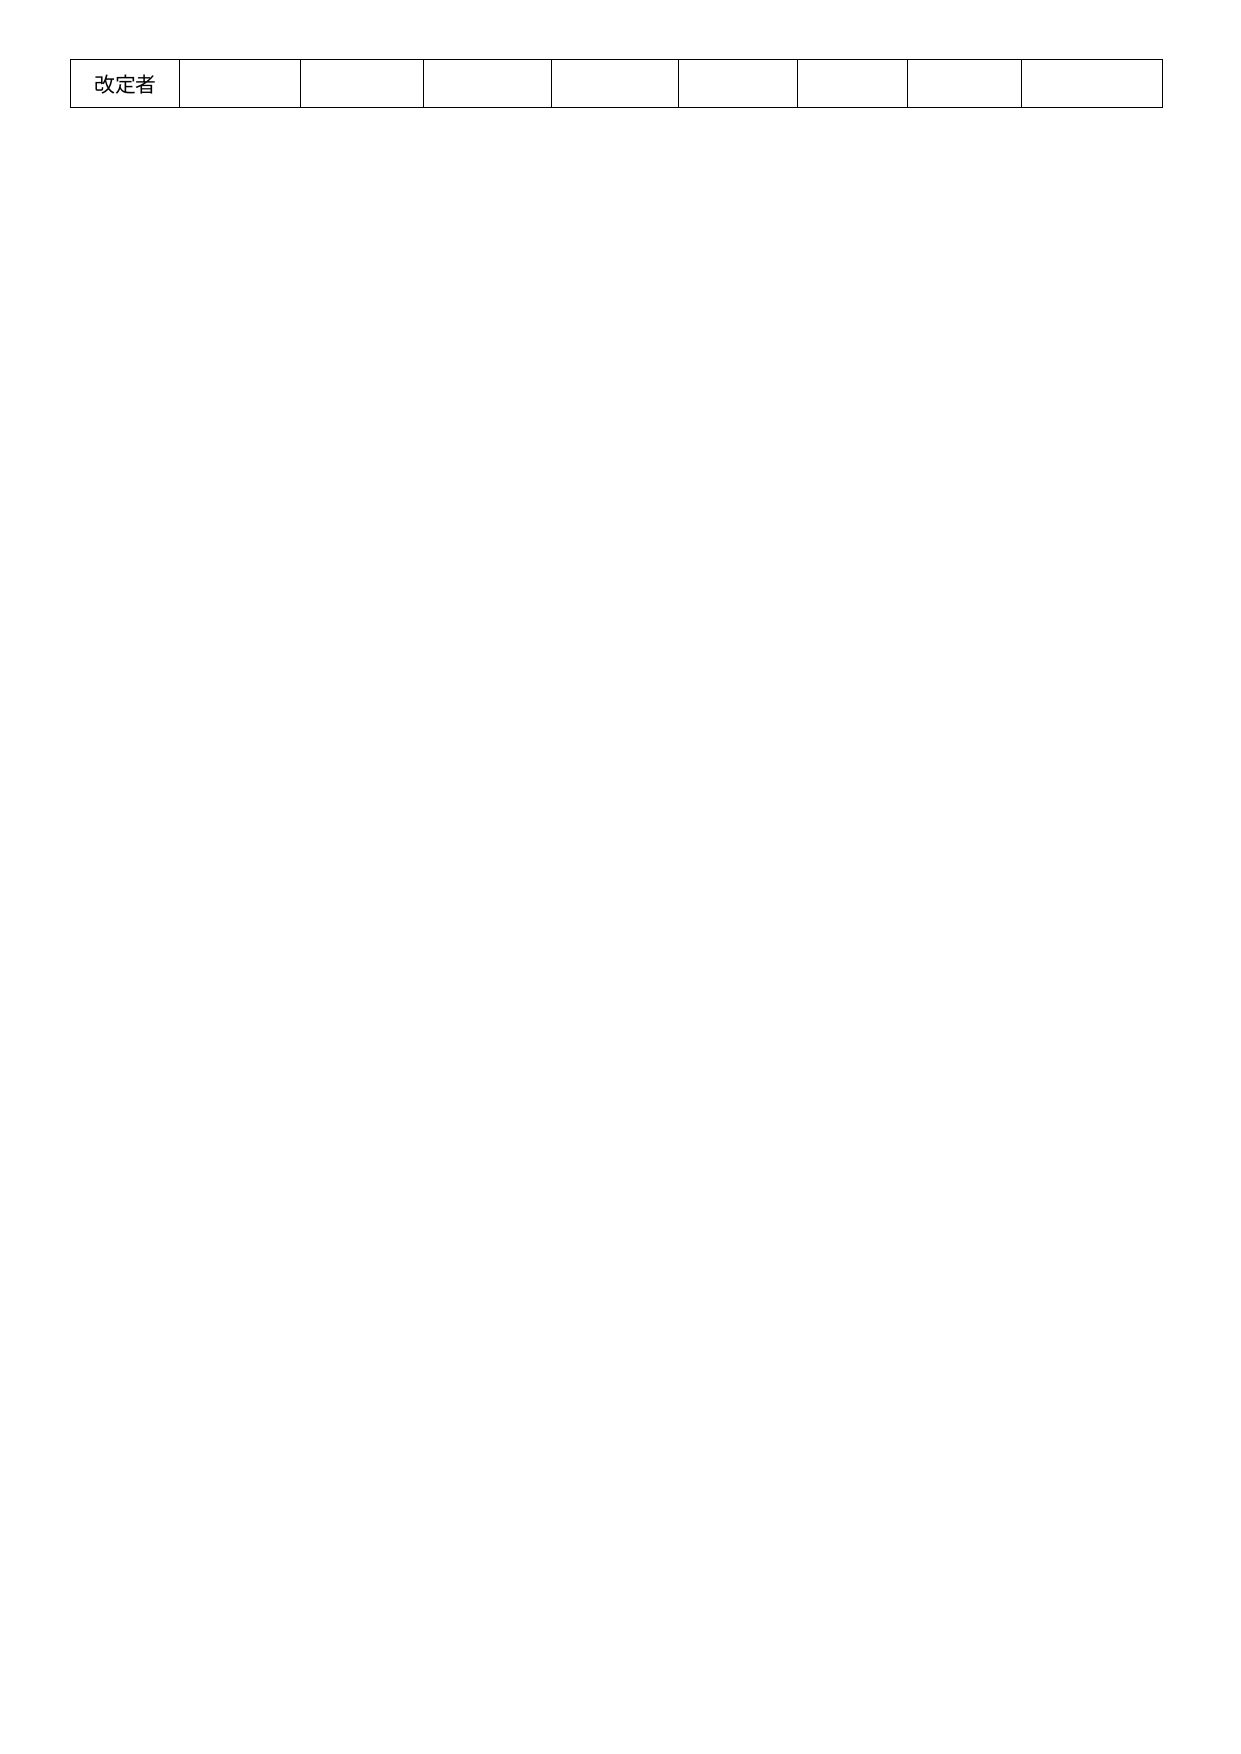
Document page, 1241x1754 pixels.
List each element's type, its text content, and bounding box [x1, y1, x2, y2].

table_cell [908, 60, 1021, 107]
table_cell [424, 60, 551, 107]
table_cell [180, 60, 300, 107]
table_cell [301, 60, 423, 107]
table_cell 改定者 [71, 60, 179, 107]
table_cell [679, 60, 797, 107]
table_cell [1022, 60, 1162, 107]
table_cell [552, 60, 678, 107]
table_cell [798, 60, 907, 107]
